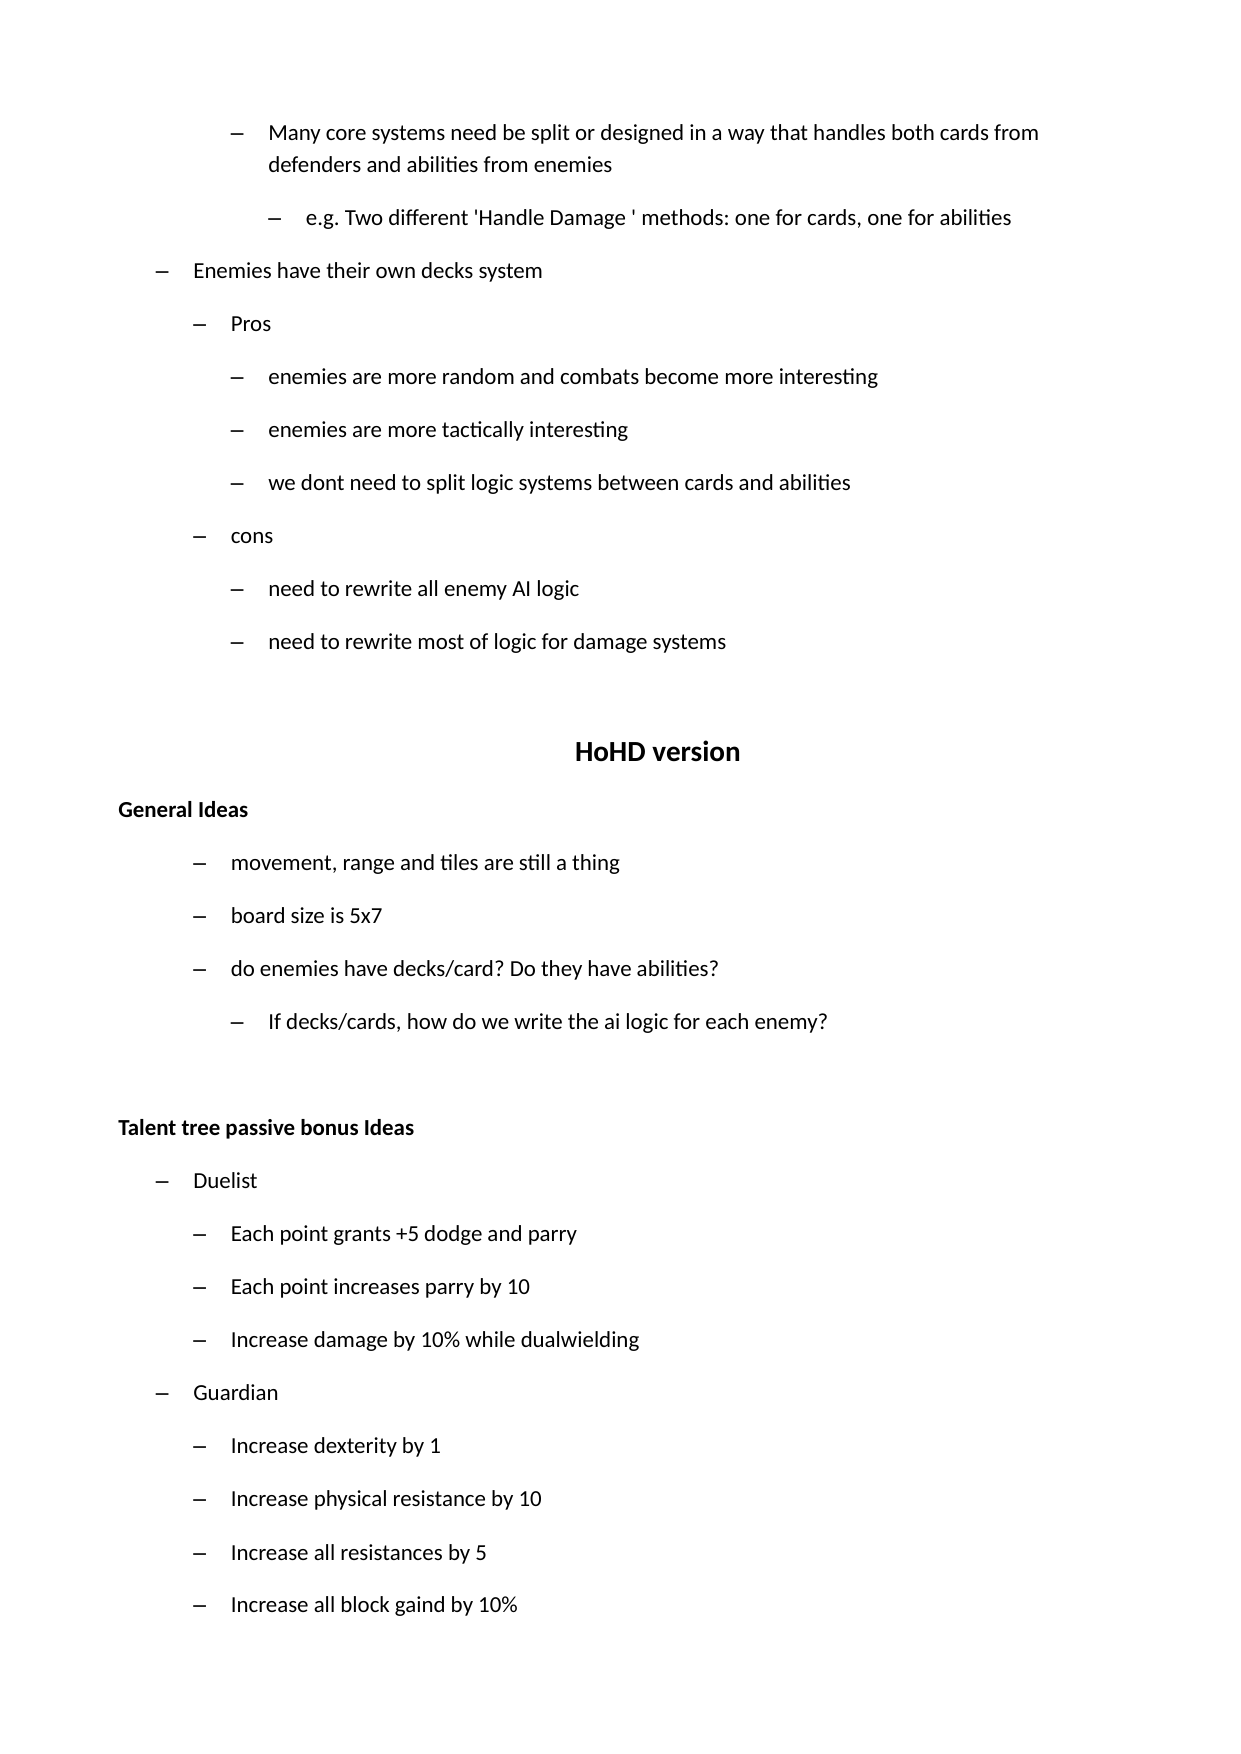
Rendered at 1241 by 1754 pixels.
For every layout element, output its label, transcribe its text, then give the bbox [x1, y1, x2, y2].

list Increase physical resistance by 10 [193, 1484, 1122, 1513]
list Enemies have their own decks system [156, 256, 1122, 284]
list If decks/cards, how do we write the ai logic for each enemy? [231, 1007, 1122, 1035]
list do enemies have decks/card? Do they have abilities? [193, 954, 1122, 982]
list we dont need to split logic systems between cards and abilities [231, 468, 1122, 496]
list Duelist [156, 1166, 1122, 1194]
list Increase all block gaind by 10% [193, 1591, 1122, 1619]
list Many core systems need be split or designed in a way that handles both cards from defenders and abilities from enemies [231, 118, 1122, 178]
list Increase damage by 10% while dualwielding [193, 1326, 1122, 1353]
list Each point grants +5 dodge and parry [193, 1219, 1122, 1247]
list HoHD version [156, 733, 1122, 769]
list board size is 5x7 [193, 901, 1122, 929]
list movement, range and tiles are still a thing [193, 848, 1122, 876]
text Talent tree passive bonus Ideas [118, 1113, 1122, 1141]
list enemies are more tactically interesting [231, 415, 1122, 443]
list Guardian [156, 1378, 1122, 1407]
list cons [193, 521, 1122, 549]
list Pros [193, 309, 1122, 337]
list enemies are more random and combats become more interesting [231, 362, 1122, 390]
list Increase all resistances by 5 [193, 1538, 1122, 1566]
list need to rewrite most of logic for damage systems [231, 627, 1122, 656]
list need to rewrite all enemy AI logic [231, 574, 1122, 602]
list e.g. Two different 'Handle Damage ' methods: one for cards, one for abilities [268, 203, 1122, 231]
list Each point increases parry by 10 [193, 1272, 1122, 1301]
list Increase dexterity by 1 [193, 1432, 1122, 1459]
text General Ideas [118, 795, 1122, 823]
